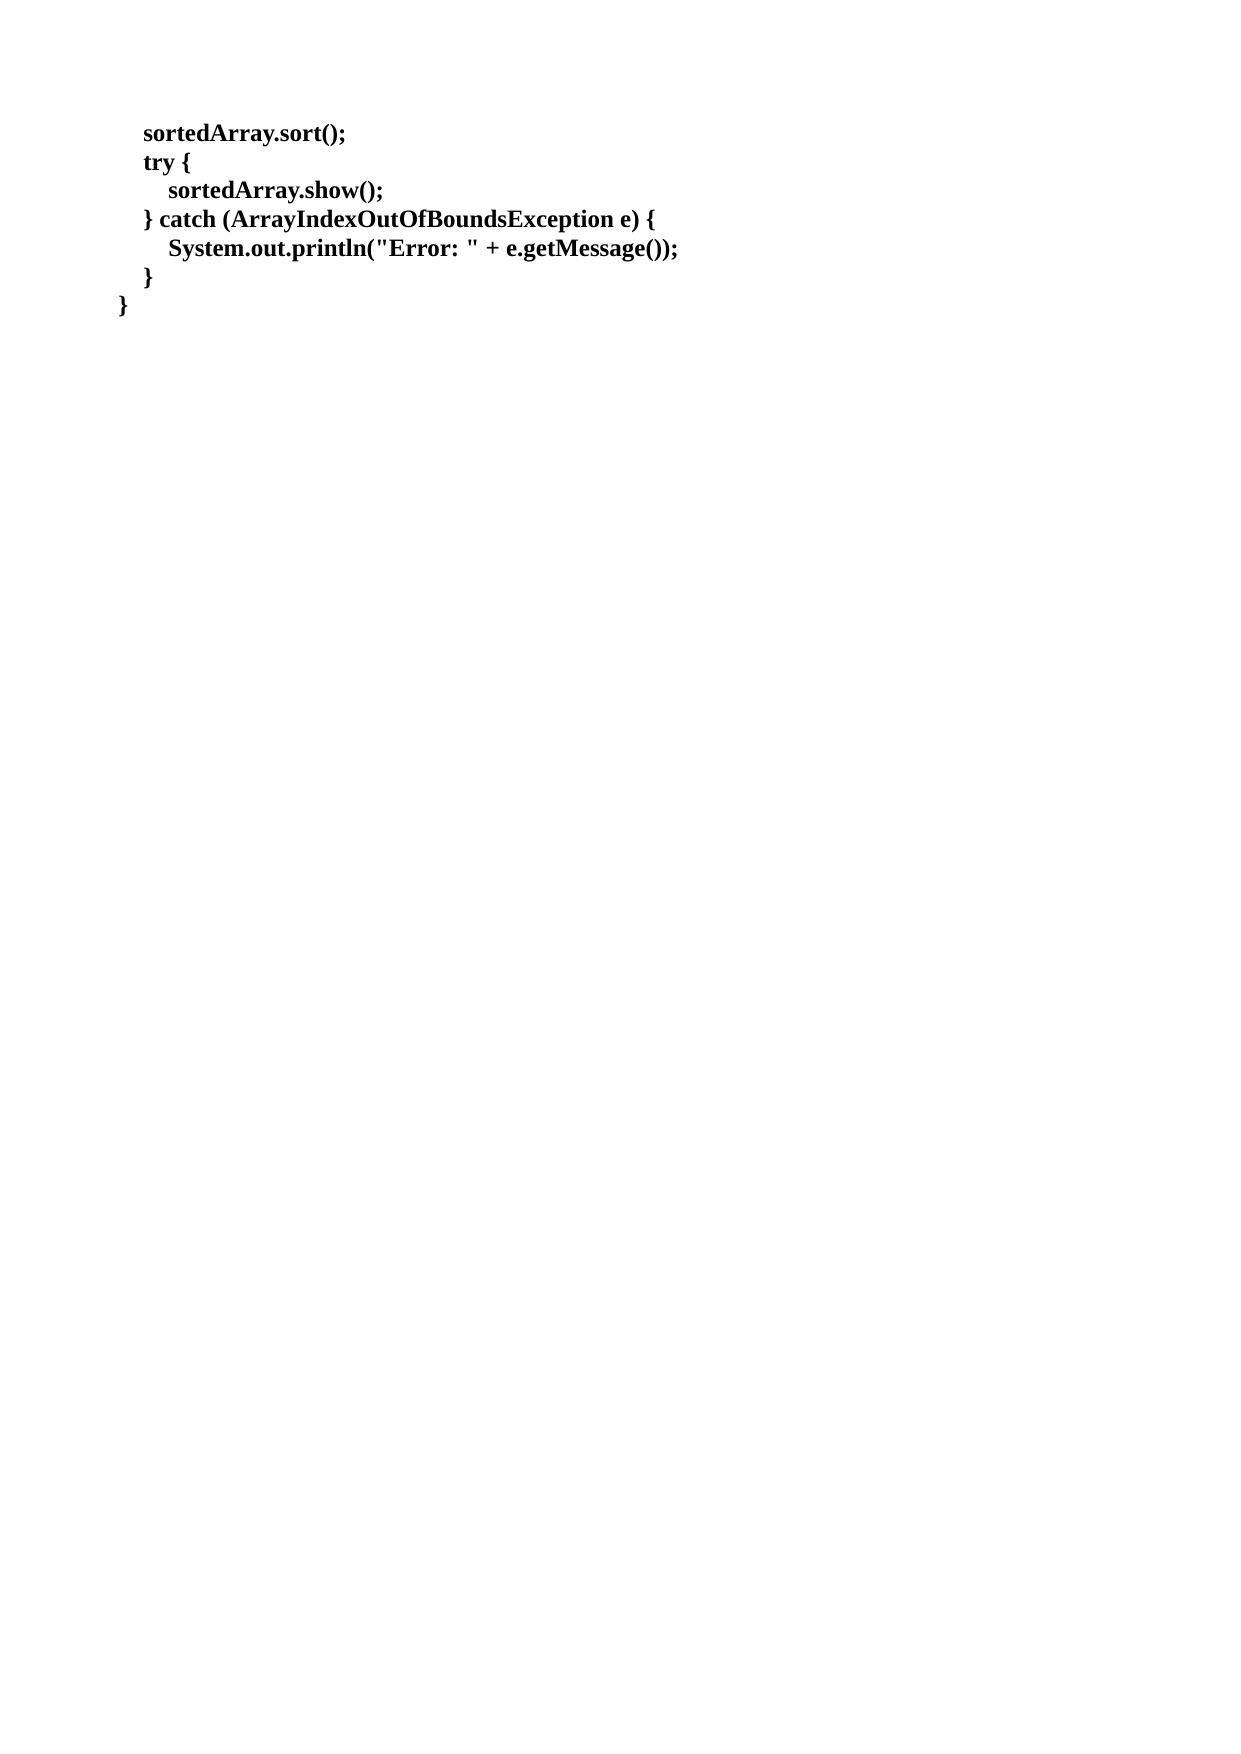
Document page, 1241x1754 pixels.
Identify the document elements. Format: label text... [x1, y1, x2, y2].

text } [118, 291, 1122, 319]
text sortedArray.sort(); [118, 118, 1122, 147]
text } [118, 262, 1122, 291]
text sortedArray.show(); [118, 176, 1122, 204]
text } catch (ArrayIndexOutOfBoundsException e) { [118, 204, 1122, 233]
text try { [118, 147, 1122, 176]
text System.out.println("Error: " + e.getMessage()); [118, 233, 1122, 262]
